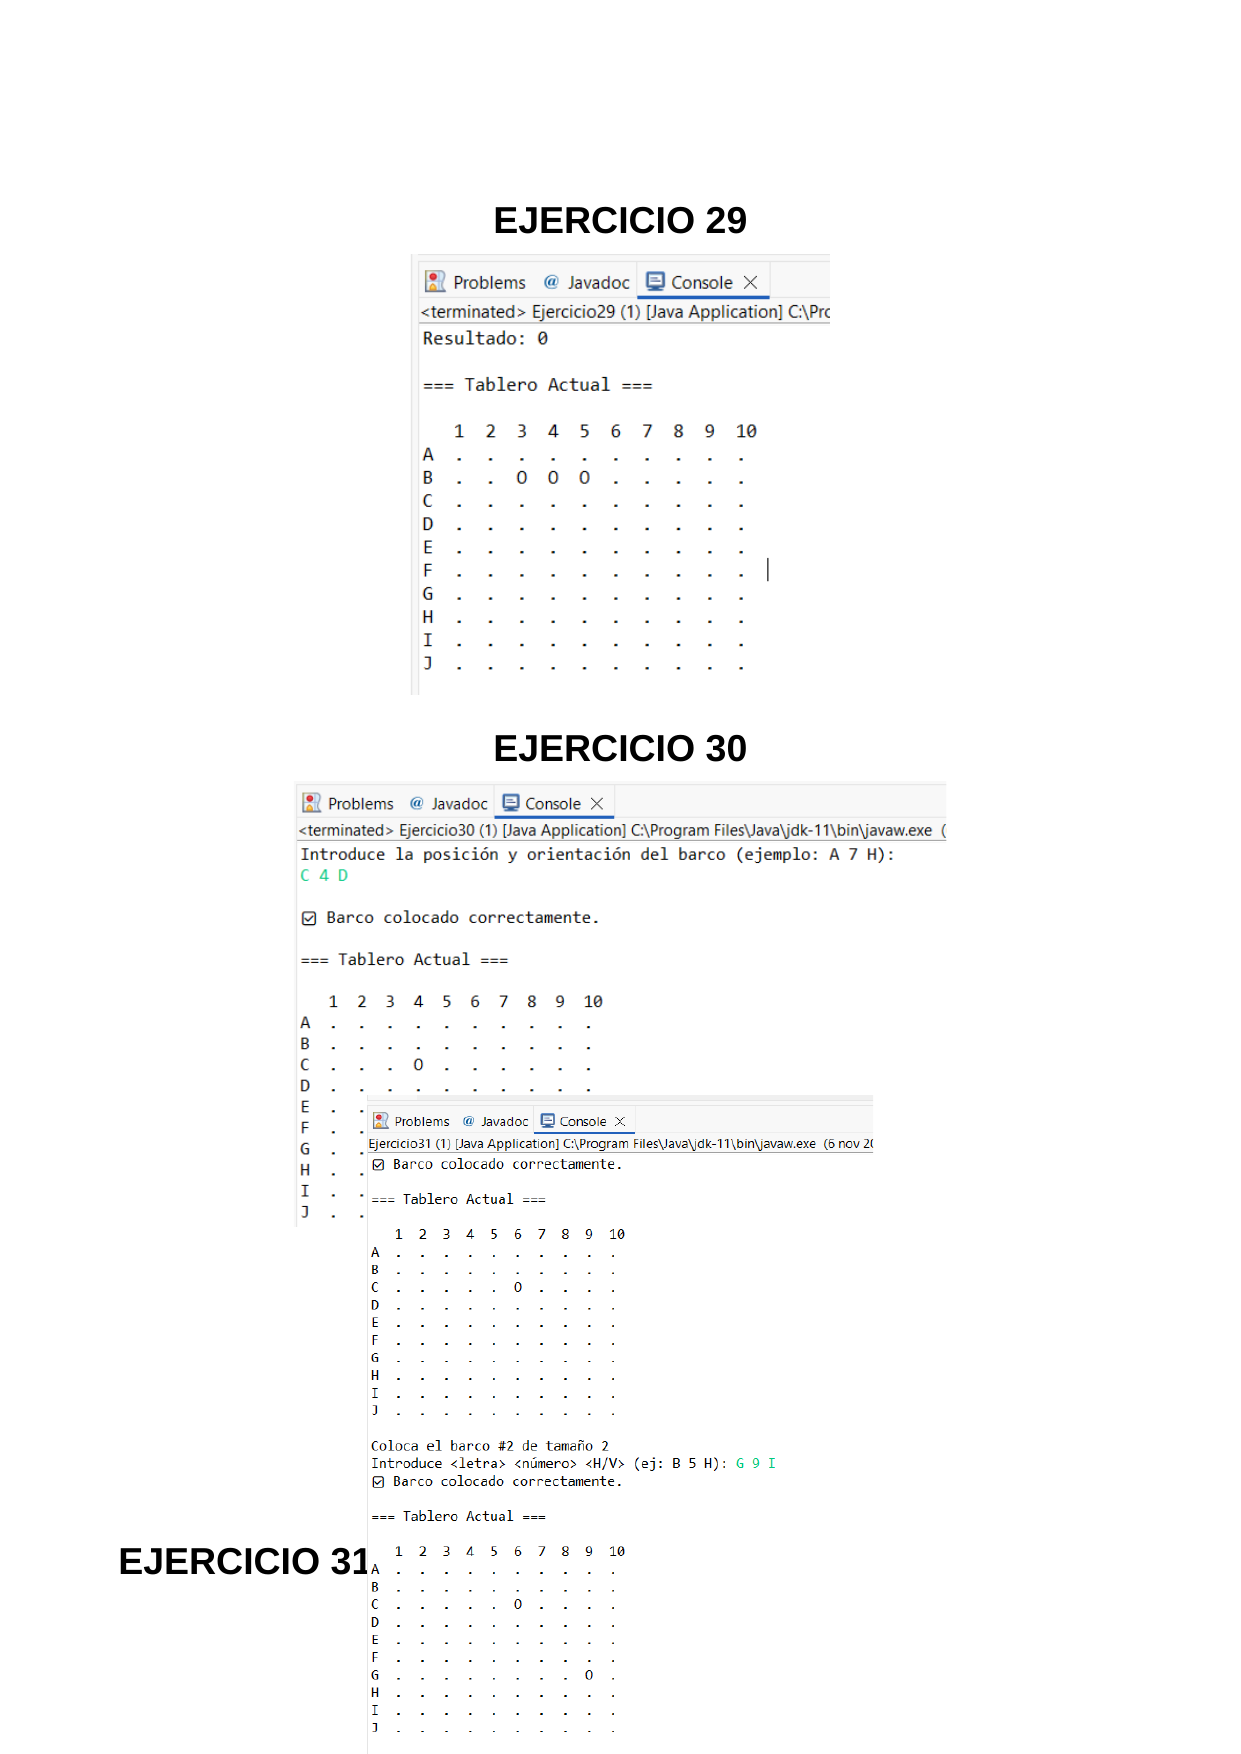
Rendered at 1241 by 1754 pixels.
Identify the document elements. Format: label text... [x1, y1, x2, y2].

picture [410, 254, 830, 695]
picture [293, 781, 947, 1754]
subtitle EJERCICIO 31 [874, 1539, 1122, 1582]
subtitle EJERCICIO 29 [118, 199, 1122, 242]
subtitle EJERCICIO 31 [118, 1539, 367, 1582]
subtitle EJERCICIO 30 [118, 726, 1122, 769]
